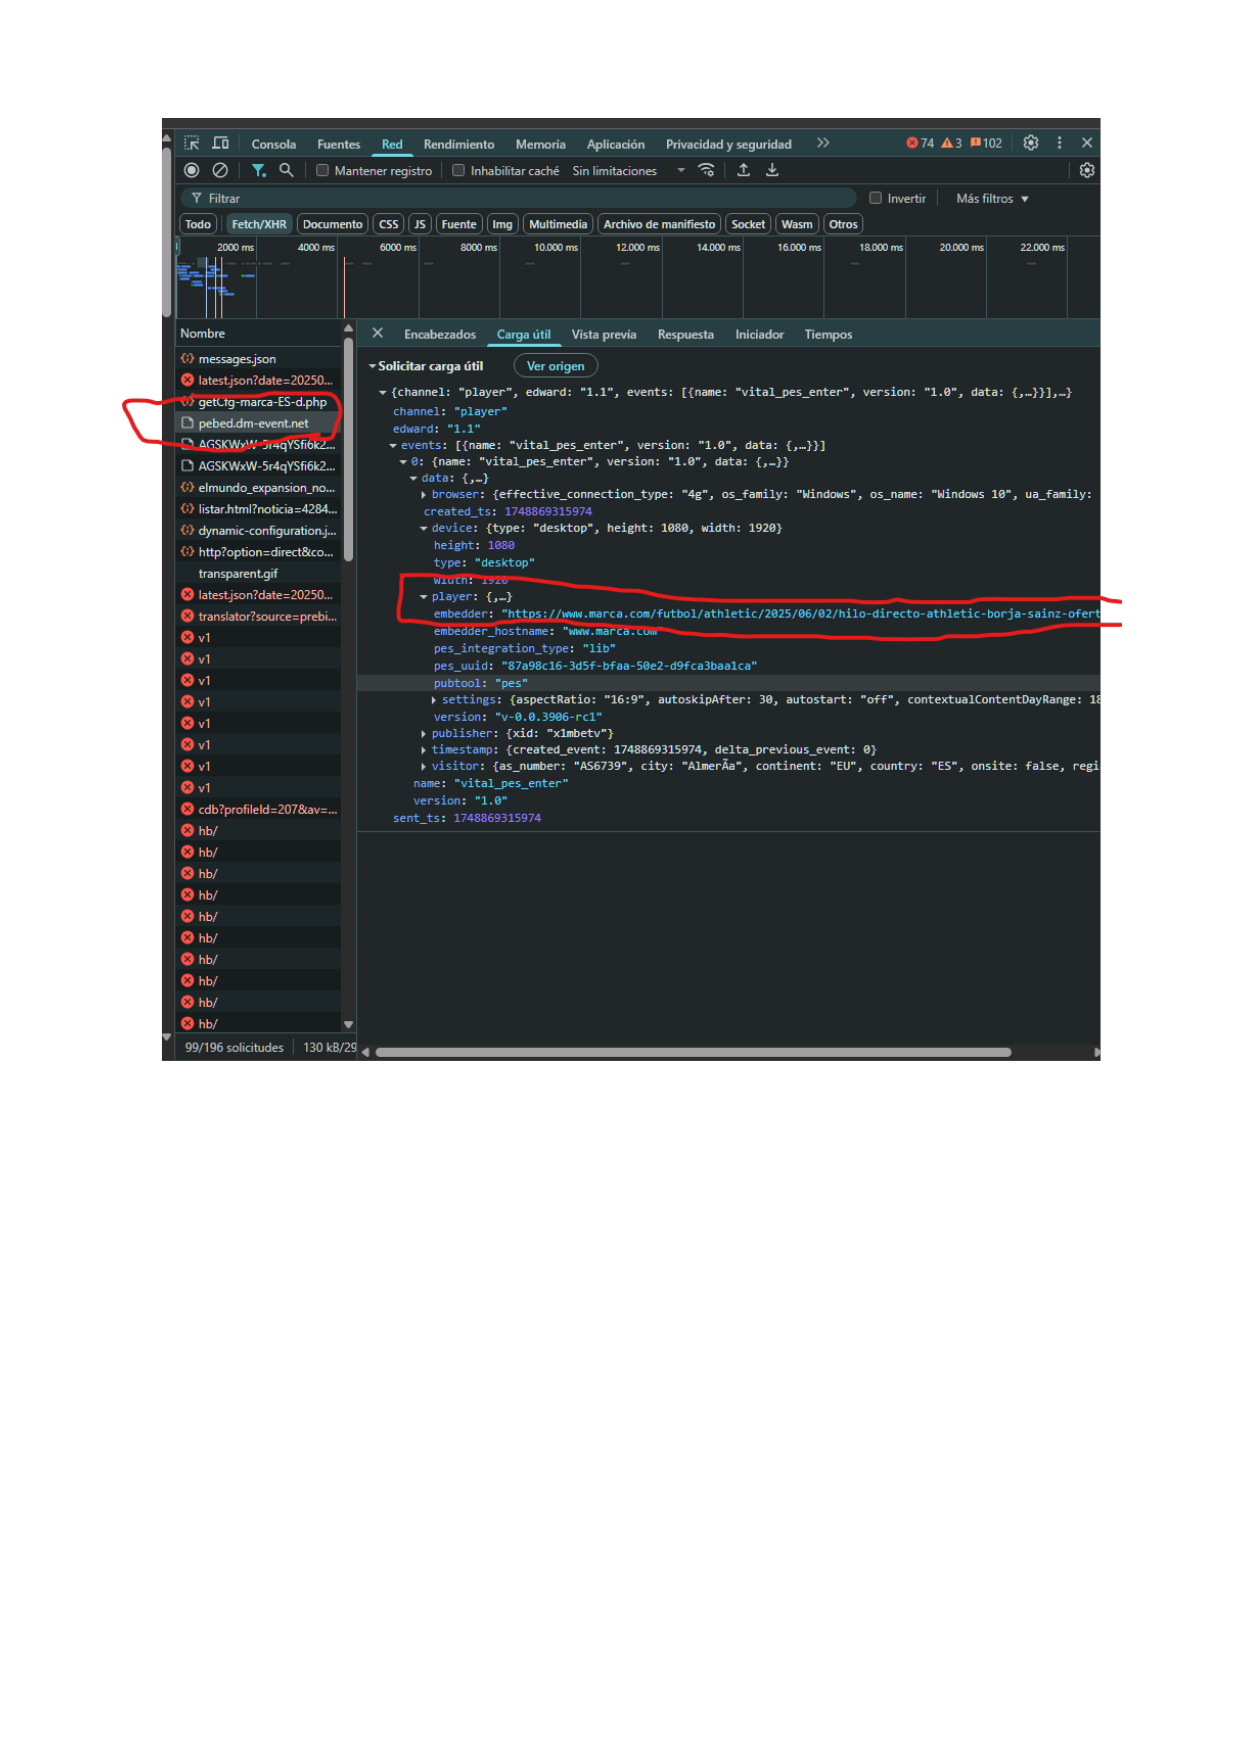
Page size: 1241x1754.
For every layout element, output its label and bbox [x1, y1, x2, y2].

picture [118, 118, 1123, 1061]
